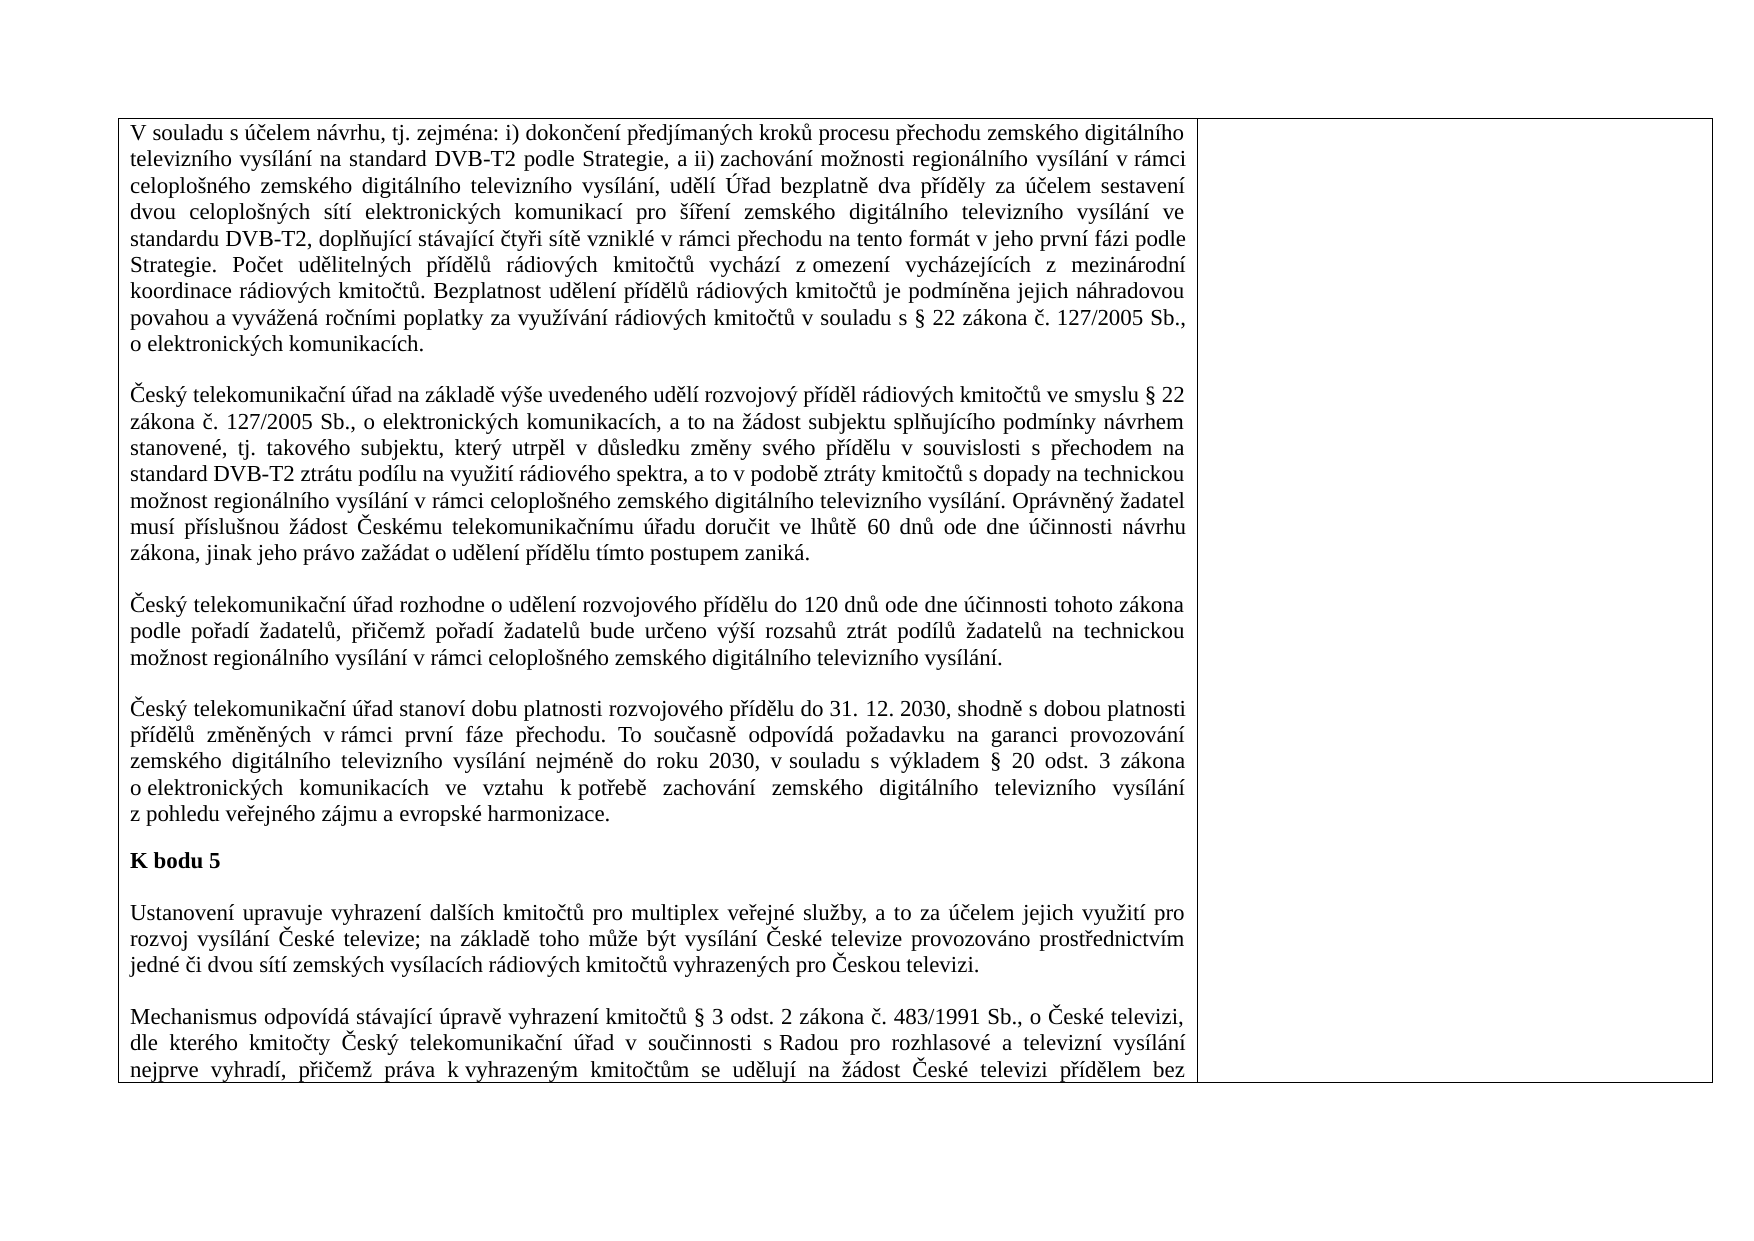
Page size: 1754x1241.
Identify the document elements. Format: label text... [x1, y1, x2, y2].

table_cell Do Části první, Čl. II návrhu se za bod 3. vkládají nové body 4. – 9., které zní: „4. Za účelem dokončení přechodu zemského digitálního televizního vysílání na standard DVB-T2/HEVC.265 (dále jen „standard DVB-T2“) a zachování možnosti regionálního vysílání v rámci celoplošného zemského digitálního televizního vysílání, udělí Český telekomunikační úřad (dále jen „Úřad“) dva příděly rádiových kmitočtů pro sestavení dvou celoplošných sítí elektronických komunikací pro šíření zemského digitálního televizního vysílání ve standardu DVB-T2 (dále jen „rozvojový příděl“). Rozvojový příděl Úřad udělí na žádost o udělení rozvojového přídělu podanou do 60 dnů ode dne nabytí účinnosti tohoto zákona držitelem přídělu rádiových kmitočtů pro šíření celoplošného zemského digitálního televizního vysílání, který byl dotčen ztrátou podílu na využití rádiového spektra v podobě ztráty kmitočtů v důsledku změny svého přídělu v souvislosti s přechodem na standard DVB-T2 podle čl. II. zákona č. 252/2017 Sb., kterým se mění zákon č. 127/2005 Sb., o elektronických komunikacích a o změně některých souvisejících zákonů (zákon o elektronických komunikacích), ve znění pozdějších předpisů a zákon č. 483/1991 Sb., o České televizi, ve znění pozdějších předpisů (dále jen „ztráta kmitočtů“). Úřad rozhodne o udělení rozvojového přídělu do 120 dnů ode dne účinnosti tohoto zákona podle pořadí žadatelů. Pořadí žadatelů podle předchozí věty Úřad určí podle výše rozsahu ztráty kmitočtů s dopady na technickou možnost regionálního vysílání v rámci celoplošného zemského digitálního televizního vysílání. Úřad stanoví dobu platnosti rozvojového přídělu do 31. 12. 2030. 5. Při postupu podle bodu 4 a za účelem naplnění veřejné služby v oblasti televizního vysílání, Úřad vyhradí jeden rozvojový příděl provozovateli multiplexu veřejné služby.) Provozovatel multiplexu veřejné služby je oprávněn do 6 měsíců od udělení rozvojového přídělu požádat Úřad, aby mu umožnil využití rádiových kmitočtů rozvojového přídělu v rámci celoplošné sítě, která byla dotčena ztrátou kmitočtů. 6. Držitel rozvojového přídělu do 6 měsíců od jeho udělení zajistí, aby každá jednotlivá síť vytvořená na základě rozvojového přídělu byla dostupná alespoň pro 95 % obyvatel České republiky počítaných podle údajů vyplývajících z posledního sčítání lidu) a současně, pokud to technické podmínky umožní, zajistí, aby taková celoplošná síť umožňovala i regionální vysílání v jejím rámci. Provozovatel multiplexu veřejné služby splní tuto povinnost do 12 měsíců od udělení rozvojového přídělu. 7. Individuální oprávnění k využívání rádiových kmitočtů pro šíření zemského digitálního televizního vysílání prostřednictvím sítě rozvojového přídělu udělí Úřad na žádost držitele rozvojového přídělu tak, aby v souladu jeho s technickými možnostmi mohla být k šíření zemského digitálního televizního vysílání prostřednictvím rozvojového přídělu využita stávající stanoviště vysílačů celoplošných sítí ve standardu DVB-T2. 8. Pro udělení rozvojového přídělu podle bodu 4 se použije § 22 zákona č. 127/2005 Sb., o elektronických komunikacích, ve znění účinném ke dni nabytí účinnosti tohoto zákona; § 21 zákona se pro řízení podle bodu 4 nepoužije. 9. Nedojde-li k udělení rozvojového přídělu podle předchozích bodů, postupuje Úřad podle § 21 zákona č. 127/2005 Sb., o elektronických komunikacích, ve znění účinném ke dni nabytí účinnosti tohoto zákona.“ Odůvodnění Obecná část Předkládá se pozměňovací návrh (dále jen „návrh“) k návrhu zákona, kterým se mění zákon č. 127/2005 Sb., o elektronických komunikacích a o změně některých souvisejících zákonů (zákon o elektronických komunikacích), ve znění pozdějších předpisů, a o změně některých dalších zákonů. Hlavním cílem návrhu je, a to především v souladu s předpoklady Strategie rozvoje zemského digitálního televizního vysílání schválené usnesením vlády ze dne 20. července 2016 č. 648 (dále jen „Strategie“), zachování stability zemského televizního vysílání, potažmo celé mediální oblasti, a zohlednění potřebné míry kompenzace vůči subjektům dotčeným nuceným přechodem zemského digitálního televizního vysílání (dále jen „DTT“) na standard DVB-T2/HEVC.265 (Digital Video Broadcasting – Terrestrial) tak, jak byl realizován materiálně předcházející novelou v podobě zákona č. 252/2017 Sb., kterým se mění zákon č. 127/2005 Sb., o elektronických komunikacích a o změně některých souvisejících zákonů (zákon o elektronických komunikacích), ve znění pozdějších předpisů, a zákon č. 483/1991 Sb., o České televizi, ve znění pozdějších předpisů. Návrh vychází z předpokladu, že v důsledku procesů vynucených státem nesmí dojít ke zhoršení pozice jednotlivých subjektů na trhu šíření DTT, neboť v opačném případě nelze z jejich strany vyloučit eventuální právní kroky vč. možné žaloby proti České republice stran ochrany investic. Návrh má zároveň předejít situaci, kdy by na základě proběhlého zásahu státu došlo k narušení poměrů na příslušném trhu šíření televizního vysílání a ovlivnění budoucího vývoje ve prospěch omezení soutěže a nepřiměřeného zvýhodnění alternativních platforem televizního vysílání. V případě, že by zásahem státu byl v budoucnu snížen podíl DTT na příslušném trhu, došlo by i k nežádoucímu efektu zvýšení nákladů obyvatelstva na příjem televizního vysílání. Návrh navrhuje doplnit mezi možná kritéria pro hodnocení žádostí o udělení práv k využívání rádiových kmitočtů podle § 21 odst. 3 zákona o elektronických komunikacích též kritérium možnosti regionálního využití rádiových kmitočtů. Jde o doplnění demonstrativního výčtu, jehož využití je pro ČTÚ fakultativní. Návrh vychází dále z předpokladu, že je v souladu s veřejným zájmem, aby došlo co možná k největšímu využití dostupných kapacit pro DTT v rámci přiděleného vysílacího pásma, jelikož bezplatné zemské televizní vysílání představuje dominantní způsob příjmu televizního vysílání v České republice celkově. Televizní vysílání samotné má přitom jako informační zdroj stále nezanedbatelný význam pro většinu populace. Rozvoj DTT tak z povahy věci přináší ve svém důsledku pestřejší a dostupnější nabídku informací občanům, což má pozitivní dopad i z hlediska demokratických hodnot státu a ústavně garantovaných práv. Zároveň lze očekávat, že zvýšený důraz na regionalizaci vysílání bude pozitivním přínosem pro hospodářský i kulturní život regionů i místních komunit. Na základě návrhu by měly být všechny nevyužité kmitočty zbývající v pásmu určeném pro televizní vysílání přiděleny tak, aby bylo zajištěno efektivní využívání spektra a jeho ochrana pro zajištění služeb DTT a jejich další rozvoj. Rozdělení těchto kmitočtů mezi jednotlivé, návrhem zákona předjímané, sítě bude provedeno podle jejich reálných potřeb, odpovídajících parametrům pokrytí obyvatel signálem v jednotlivých sítích a s přihlédnutím k zachování stávajících poměrů ve využití spektra v jednotlivých sítích. Návrh nepředstavuje veřejnou podporu ve smyslu čl. 107 odst. 1 Smlouvy o fungování Evropské unie, neboť jsou jeho prostřednictvím sledovány legitimní cíle tím, že podmíní proces výběru dotyčných podniků kvalitativními kritérii a zároveň platí, že stát může legitimně rozhodnout o tom, že nebude maximalizovat výnosy, jichž by jinak mohlo být dosaženo, aniž by toto spadalo do oblasti působnosti pravidel státní podpory, pokud je se všemi dotčenými hospodářskými subjekty zacházeno v souladu se zásadou zákazu diskriminace a pokud existuje neodmyslitelná souvislost mezi dosažením účelu regulace a vzdáním se příjmů (srovnej Sdělení Komise o pojmu státní podpora uvedeném v čl. 107 odst. 1 Smlouvy o fungování Evropské unie C/2016/2946). Návrh umožňuje dosáhnout toho, že v ČR bude i po uvolnění rádiových kmitočtů pásma 700 MHz zajištěna trvalá dostupnost široké volby nezpoplatněných televizních programů pro všechny skupiny obyvatel s možností regionalizace televizního vysílání. Již původní plány procesu přechodu na DVB-T2 dle Strategie vycházely z nutnosti zajištění technologické transpozice (přechodu) celé platformy DTT s cílem zajistit „bezztrátovou substituci“ původního celoplošného vysílání (4 celoplošné sítě DVB-T), a dále vytvoření dostatečného prostoru pro dodatečné vysílání (2 nové rozvojové sítě DVB-T2) na období do roku 2030, zajišťující rozvoj DTT i efektivní využití disponibilních rádiových kmitočtů ve zbývajícím pásmu 470 – 694 MHz. Pouze tak je možné dosáhnout adekvátní kompenzace dotčených práv, vyvolaných nákladů i očekávaných přínosů a potencionálních ztrát pro televizní sektor s minimalizací zásahu do poměrů na trhu šíření zemského televizního vysílání a bez negativních dopadů na změnu pozice DTT na obecném trhu šíření televizního vysílání. V podmínkách omezeného mediálního trhu České republiky je potřebné v souvislosti s přechodem na DVB-T2 vytvořit ekonomicky i provozně stabilní prostředí pro udržení a rozvoj regionálních vysílatelů. Současně je však nutné respektovat skutečnost, že standard DVB-T2 je zaměřen na rozsáhlé jednofrekvenční sítě, což není v souladu s potřebami regionálního vysílání. Z hlediska veřejného zájmu je základním dlouhodobým cílem procesu rozvoje DTT (vč. přechodu na DVB-T2) zajištění udržitelného rozvoje DTT jako klíčové bezplatné televizní platformy volně dostupných televizních programů nejméně do roku 2030, a to nejméně ve stejném rozsahu jako v době před přechodem na DVB-T2, ovšem ve vyšší kvalitě, která odpovídá inovacím v televizních technologiích a obsahovému rozvoji televizního vysílání. Součástí tohoto zájmu je též: Zabezpečení podmínek pro ekonomicky dostupnou a spektrálně efektivní regionalizaci alespoň jedné z celoplošných sítí DVB-T2 na základě dlouhodobě reálných/proveditelných a udržitelných požadavků provozovatelů televizního vysílání (a samozřejmě v souladu s možnostmi mezinárodní koordinace kmitočtů). Zabezpečení podmínek pro udržitelný rozvoj regionálního televizního vysílání v kombinaci celoplošného vysílání v síti využívané ze strany České televize a na základě efektivního a koordinovaného využití zbývajících kmitočtů či dostupných regionálně členěných sítí platformy DTT. Platforma DTT zaujímá v České republice klíčové postavení vzhledem k ostatním způsobům příjmu televizního vysílání. Tuto platformu, jedinou pro uživatele bezplatnou a v současnosti nejsilnější pro příjem televizního vysílání v České republice, užívají více než dvě třetiny domácností a téměř polovina domácností je na této platformě závislá coby na jediné možnosti příjmu televizního vysílání. Návrh tak má potenciální pozitivní dopady na znevýhodněné skupiny obyvatel, tj. zejména na osoby se zdravotním postižením či jinak znevýhodněné osoby (např. senioři). Dlouhodobé zachování této vysílací platformy, zajištění jejího rozsahu a možností jejího dalšího rozvoje je tedy nepochybně ve veřejném zájmu. K Čl. II K bodu 4 Realizace první fáze přechodu na DVB-T2, tj. vytvoření čtyř celoplošných sítí v tomto standardu při současné změně původních přídělů rádiových kmitočtů, měla praktický dopad v podobě disproporční ztráty podílů na využití rádiového spektra některých jejich držitelů. V souladu s účelem návrhu, tj. zejména: i) dokončení předjímaných kroků procesu přechodu zemského digitálního televizního vysílání na standard DVB-T2 podle Strategie, a ii) zachování možnosti regionálního vysílání v rámci celoplošného zemského digitálního televizního vysílání, udělí Úřad bezplatně dva příděly za účelem sestavení dvou celoplošných sítí elektronických komunikací pro šíření zemského digitálního televizního vysílání ve standardu DVB-T2, doplňující stávající čtyři sítě vzniklé v rámci přechodu na tento formát v jeho první fázi podle Strategie. Počet udělitelných přídělů rádiových kmitočtů vychází z omezení vycházejících z mezinárodní koordinace rádiových kmitočtů. Bezplatnost udělení přídělů rádiových kmitočtů je podmíněna jejich náhradovou povahou a vyvážená ročními poplatky za využívání rádiových kmitočtů v souladu s § 22 zákona č. 127/2005 Sb., o elektronických komunikacích. Český telekomunikační úřad na základě výše uvedeného udělí rozvojový příděl rádiových kmitočtů ve smyslu § 22 zákona č. 127/2005 Sb., o elektronických komunikacích, a to na žádost subjektu splňujícího podmínky návrhem stanovené, tj. takového subjektu, který utrpěl v důsledku změny svého přídělu v souvislosti s přechodem na standard DVB-T2 ztrátu podílu na využití rádiového spektra, a to v podobě ztráty kmitočtů s dopady na technickou možnost regionálního vysílání v rámci celoplošného zemského digitálního televizního vysílání. Oprávněný žadatel musí příslušnou žádost Českému telekomunikačnímu úřadu doručit ve lhůtě 60 dnů ode dne účinnosti návrhu zákona, jinak jeho právo zažádat o udělení přídělu tímto postupem zaniká. Český telekomunikační úřad rozhodne o udělení rozvojového přídělu do 120 dnů ode dne účinnosti tohoto zákona podle pořadí žadatelů, přičemž pořadí žadatelů bude určeno výší rozsahů ztrát podílů žadatelů na technickou možnost regionálního vysílání v rámci celoplošného zemského digitálního televizního vysílání. Český telekomunikační úřad stanoví dobu platnosti rozvojového přídělu do 31. 12. 2030, shodně s dobou platnosti přídělů změněných v rámci první fáze přechodu. To současně odpovídá požadavku na garanci provozování zemského digitálního televizního vysílání nejméně do roku 2030, v souladu s výkladem § 20 odst. 3 zákona o elektronických komunikacích ve vztahu k potřebě zachování zemského digitálního televizního vysílání z pohledu veřejného zájmu a evropské harmonizace. K bodu 5 Ustanovení upravuje vyhrazení dalších kmitočtů pro multiplex veřejné služby, a to za účelem jejich využití pro rozvoj vysílání České televize; na základě toho může být vysílání České televize provozováno prostřednictvím jedné či dvou sítí zemských vysílacích rádiových kmitočtů vyhrazených pro Českou televizi. Mechanismus odpovídá stávající úpravě vyhrazení kmitočtů § 3 odst. 2 zákona č. 483/1991 Sb., o České televizi, dle kterého kmitočty Český telekomunikační úřad v součinnosti s Radou pro rozhlasové a televizní vysílání nejprve vyhradí, přičemž práva k vyhrazeným kmitočtům se udělují na žádost České televizi přídělem bez předchozího výběrového řízení podle zákona o elektronických komunikacích. Česká televize jako provozovatel multiplexu veřejné služby je oprávněna do 6 měsíců od udělení přídělu požádat Český telekomunikační úřad, aby umožnil využití rádiových kmitočtů přídělu v rámci celoplošné sítě, která byla dotčena ztrátou kmitočtů. K bodu 6 Stanoví se povinnost dostatečného pokrytí sítí vytvořenou na základě rozvojového přídělu, a to dle obdobného kritéria, které pro své účely obsahuje zákon o České televizi, tj. umožnění příjmu alespoň 95 % obyvatel České republiky počítaných podle údajů vyplývajících z posledního sčítání lidu. V souladu se Strategií by měla tato síť poskytovat regionální vysílání, pokud to technické podmínky umožní. K bodu 7 Ustanovení určuje podmínky udělení individuálního oprávnění k využívání rádiových kmitočtů pro šíření zemského digitálního televizního vysílání prostřednictvím sítě sestavené na základě uděleného rozvojového přídělu Úřadem tak, aby bylo dosaženo co nejvyšší spektrální efektivity využití příslušných rádiových kmitočtů, zajištěn stejný rozsah pokrytí jako před přechodem zemského digitálního televizního vysílání na standard DVB-T2 a nejmenší možný negativní dopad na diváky. K bodu 8 Ustanovení konkretizuje aspekty procesního charakteru při udělování přídělu, přičemž v tomto ohledu nahrazuje postup dle § 21 zákona č. 127/2005 Sb., o elektronických komunikacích. K bodu 9 Toto ustanovení stanoví postup pro případ, kdy subjekt podle článku II bodu 4 návrhu ve lhůtě nepožádá o udělení rozvojového přídělu. [119, 119, 1197, 1082]
table_cell [1198, 119, 1712, 1082]
